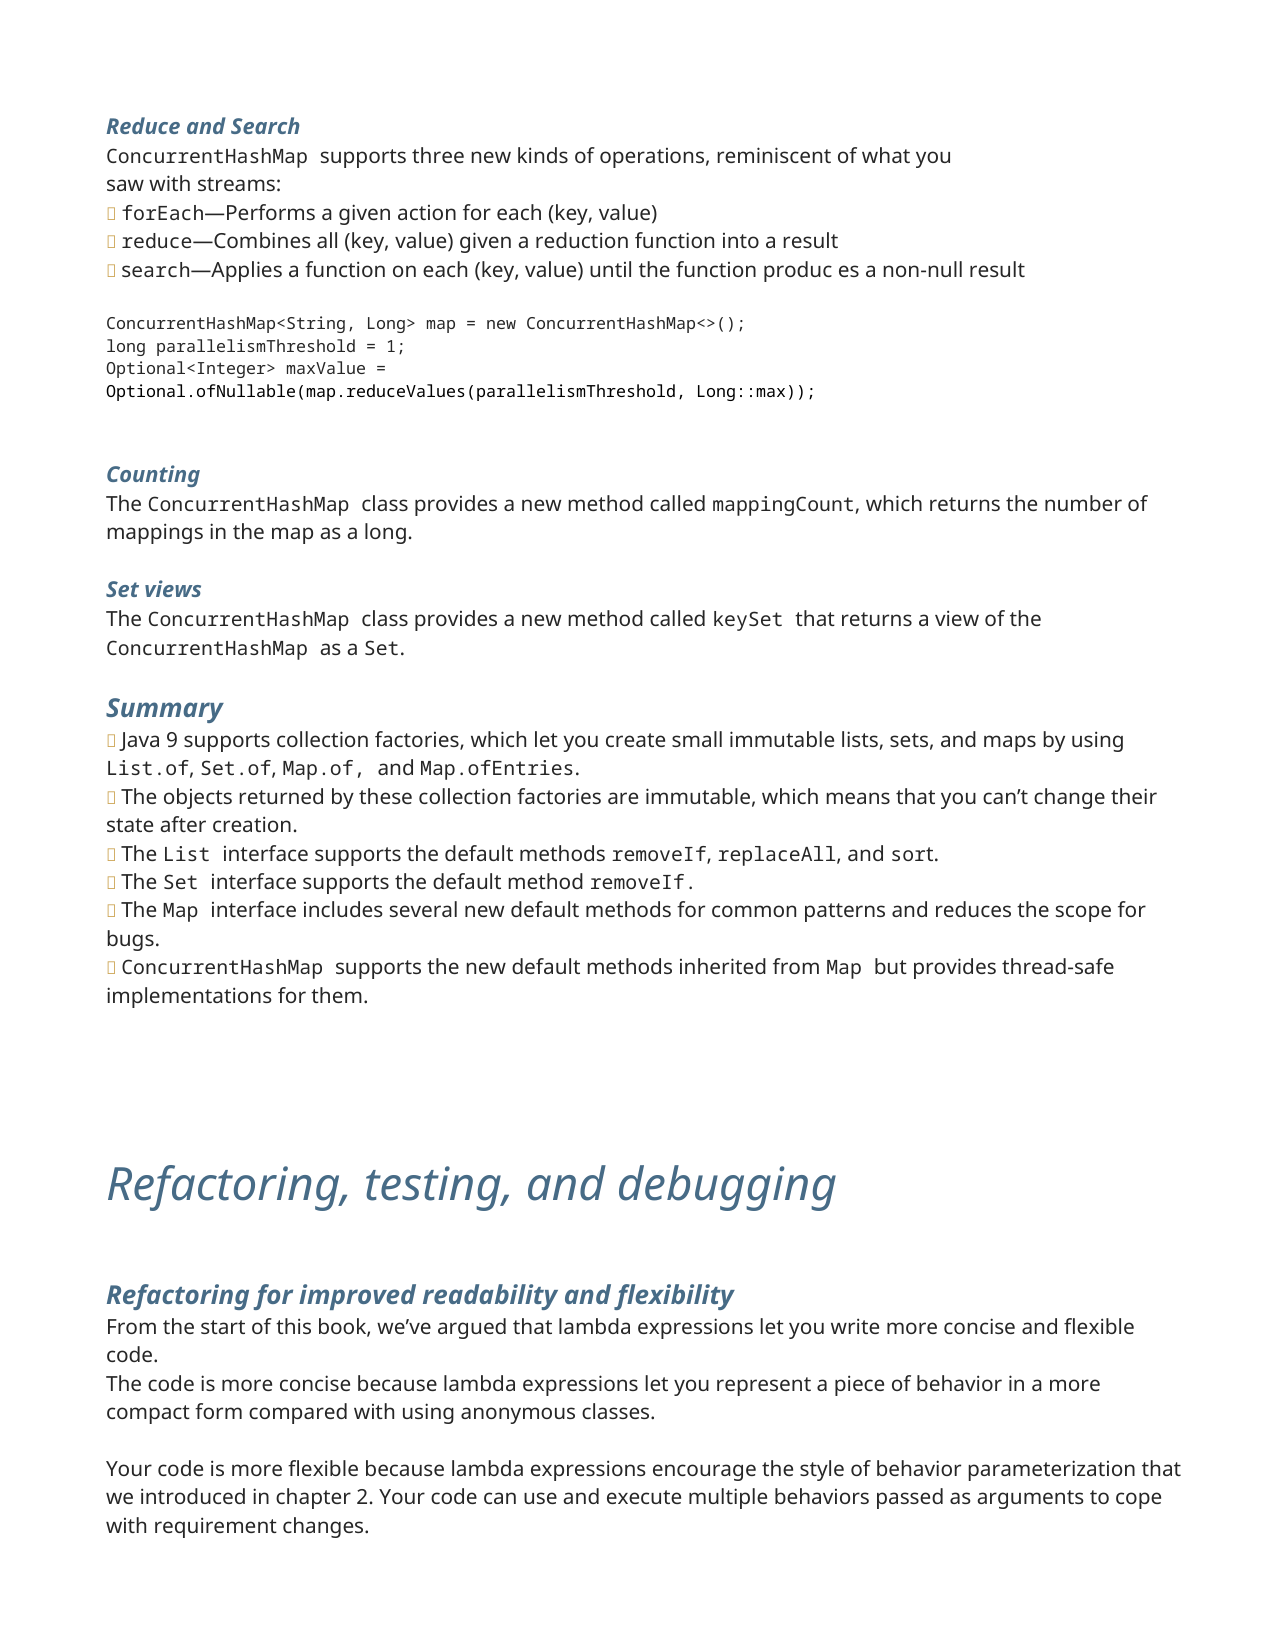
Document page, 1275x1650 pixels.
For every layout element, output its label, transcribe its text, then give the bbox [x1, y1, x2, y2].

text Refactoring, testing, and debugging [106, 1152, 1190, 1214]
text saw with streams: [106, 169, 1190, 198]
text From the start of this book, we’ve argued that lambda expressions let you write more concise and flexible code. [106, 1312, 1190, 1369]
text  The Map interface includes several new default methods for common patterns and reduces the scope for bugs. [106, 896, 1190, 952]
text Counting [106, 459, 1190, 489]
text The ConcurrentHashMap class provides a new method called mappingCount, which returns the number of mappings in the map as a long. [106, 489, 1190, 546]
text ConcurrentHashMap supports three new kinds of operations, reminiscent of what you [106, 141, 1190, 169]
text  The List interface supports the default methods removeIf, replaceAll, and sort. [106, 839, 1190, 867]
text long parallelismThreshold = 1; [106, 334, 1190, 357]
text  reduce—Combines all (key, value) given a reduction function into a result [106, 226, 1190, 255]
text  Java 9 supports collection factories, which let you create small immutable lists, sets, and maps by using List.of, Set.of, Map.of, and Map.ofEntries. [106, 725, 1190, 782]
text  The Set interface supports the default method removeIf. [106, 867, 1190, 896]
text Optional.ofNullable(map.reduceValues(parallelismThreshold, Long::max)); [106, 380, 1190, 402]
text Your code is more flexible because lambda expressions encourage the style of behavior parameterization that we introduced in chapter 2. Your code can use and execute multiple behaviors passed as arguments to cope with requirement changes. [106, 1454, 1190, 1539]
text Summary [106, 689, 1190, 725]
text Optional<Integer> maxValue = [106, 357, 1190, 380]
text Reduce and Search [106, 111, 1190, 141]
text The ConcurrentHashMap class provides a new method called keySet that returns a view of the ConcurrentHashMap as a Set. [106, 604, 1190, 661]
text  search—Applies a function on each (key, value) until the function produc es a non-null result [106, 255, 1190, 283]
text Set views [106, 574, 1190, 604]
text  The objects returned by these collection factories are immutable, which means that you can’t change their state after creation. [106, 782, 1190, 839]
text The code is more concise because lambda expressions let you represent a piece of behavior in a more compact form compared with using anonymous classes. [106, 1369, 1190, 1426]
text  forEach—Performs a given action for each (key, value) [106, 198, 1190, 226]
text ConcurrentHashMap<String, Long> map = new ConcurrentHashMap<>(); [106, 312, 1190, 334]
text  ConcurrentHashMap supports the new default methods inherited from Map but provides thread-safe implementations for them. [106, 952, 1190, 1009]
text Refactoring for improved readability and flexibility [106, 1276, 1190, 1312]
